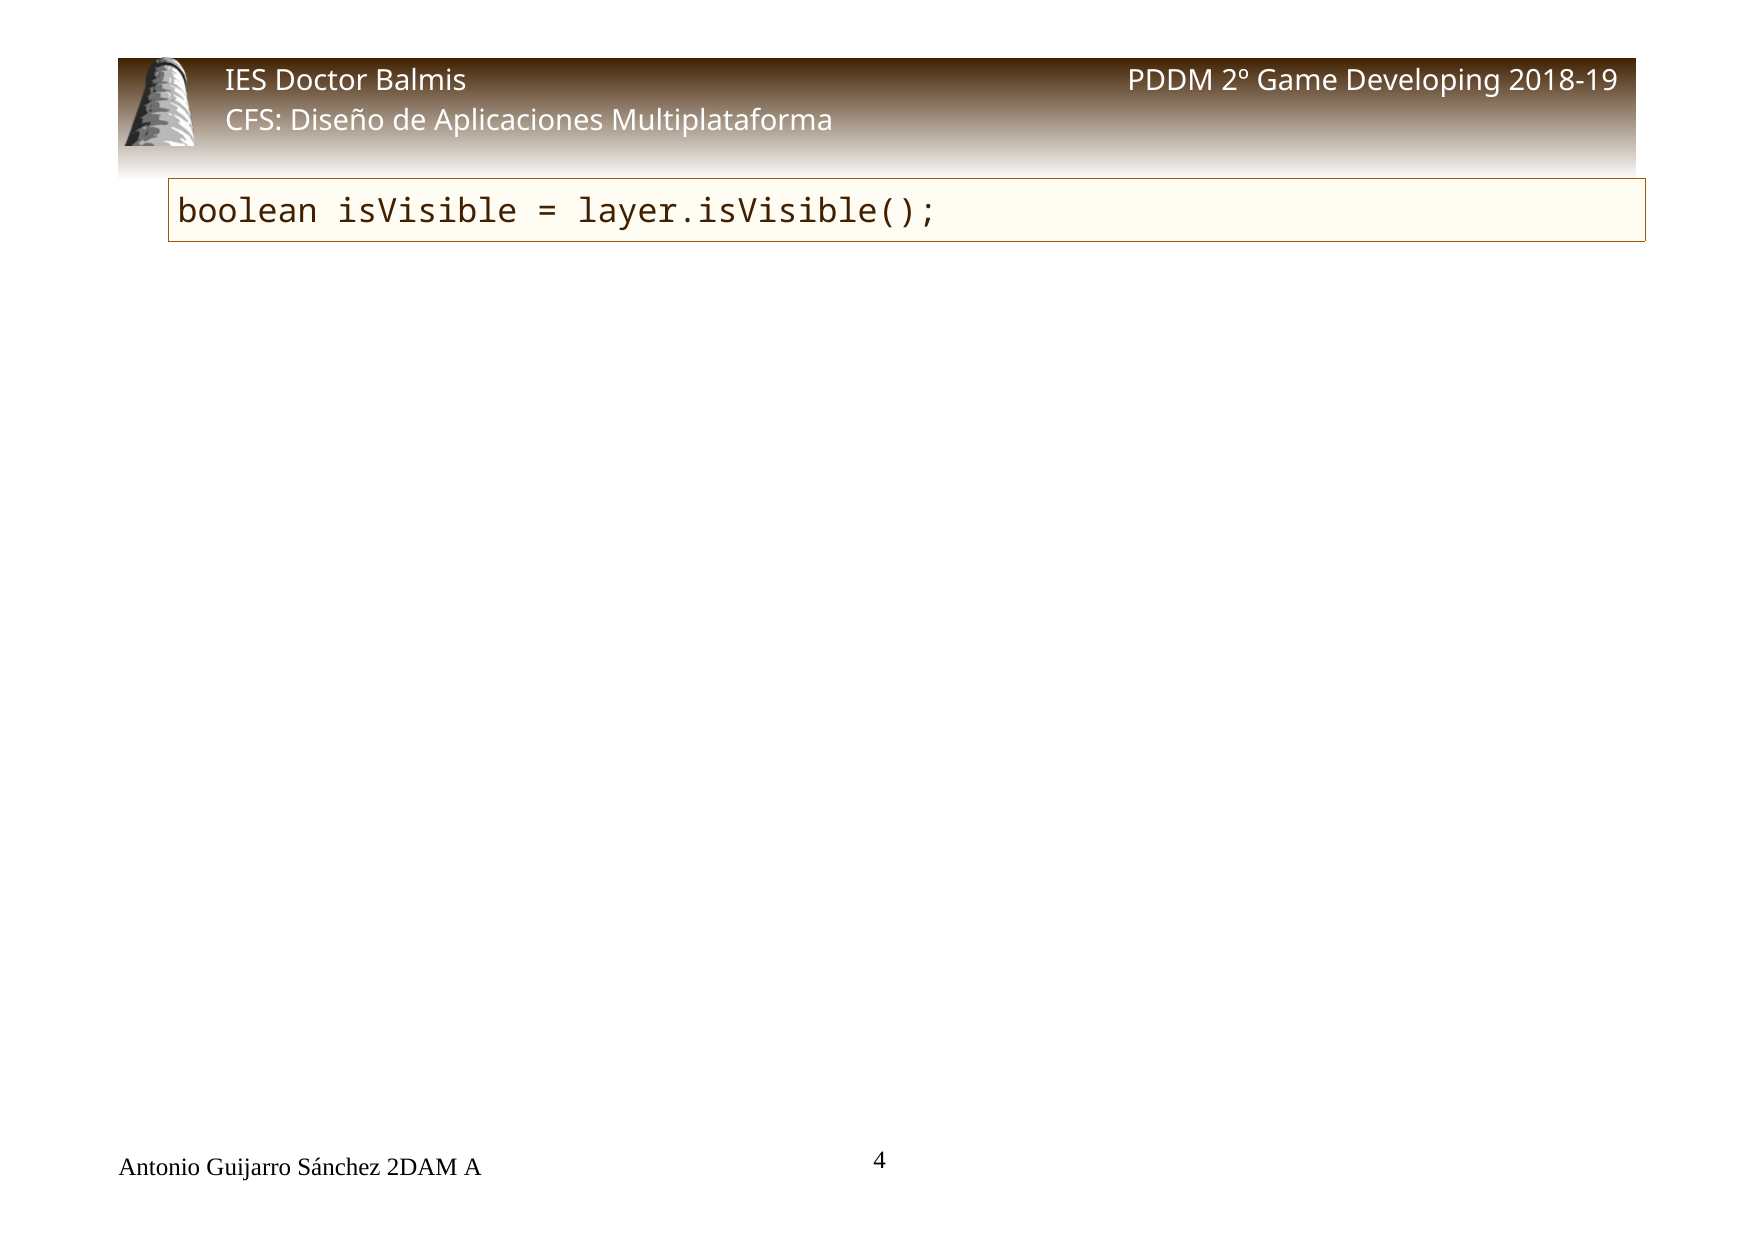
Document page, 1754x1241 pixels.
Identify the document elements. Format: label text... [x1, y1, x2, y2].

text boolean isVisible = layer.isVisible(); [169, 179, 1645, 241]
picture [121, 57, 202, 146]
